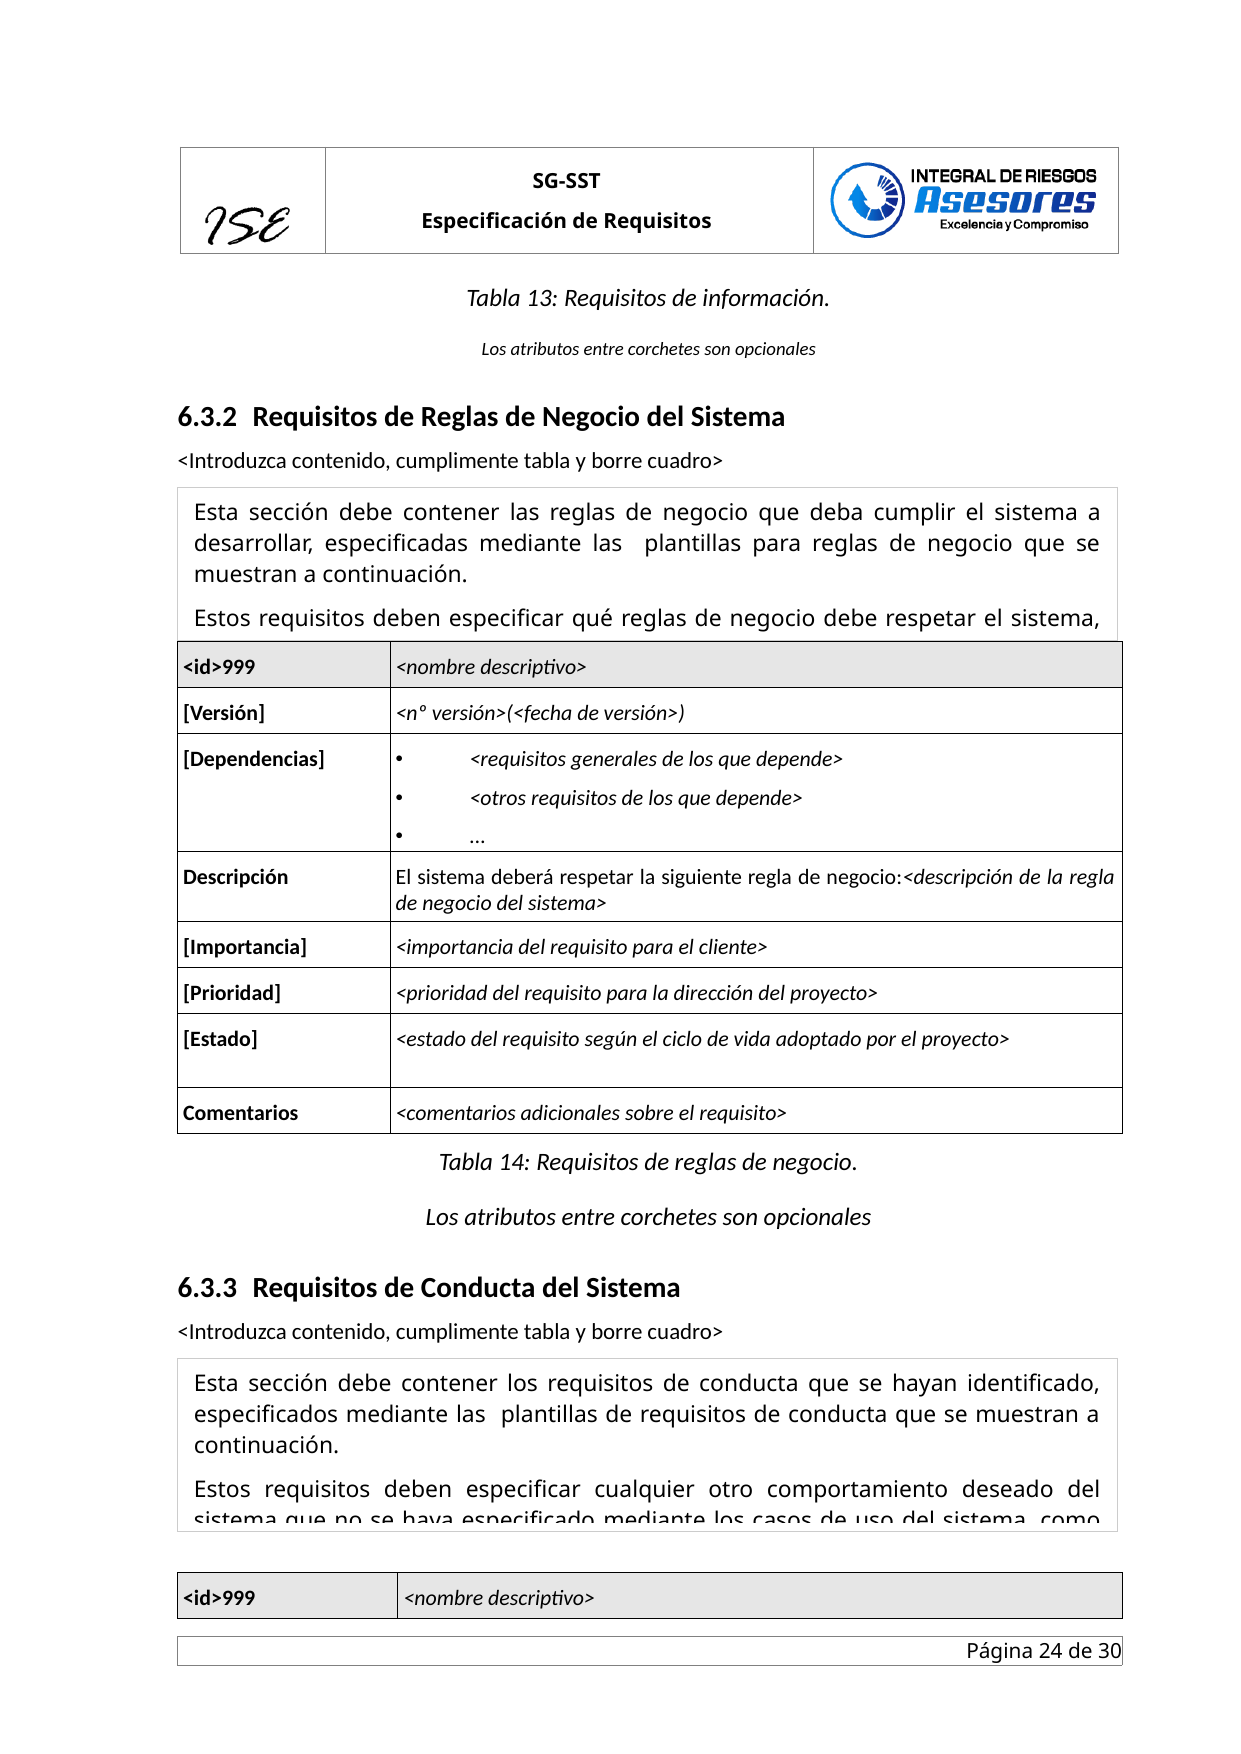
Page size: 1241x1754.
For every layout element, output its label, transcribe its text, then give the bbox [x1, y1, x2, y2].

table_cell [Dependencias] [178, 734, 390, 851]
table_cell El sistema deberá respetar la siguiente regla de negocio:<descripción de la regla de negocio del sistema> [391, 852, 1122, 921]
text Tabla 14: Requisitos de reglas de negocio. [177, 1146, 1122, 1176]
table_cell Descripción [178, 852, 390, 921]
table_cell [Prioridad] [178, 968, 390, 1013]
text Estos requisitos deben especificar qué reglas de negocio debe respetar el sistema, evitando que se incumplan durante su funcionamiento. [194, 602, 1101, 632]
subtitle Requisitos de Conducta del Sistema [177, 1269, 1122, 1305]
text Los atributos entre corchetes son opcionales [177, 337, 1122, 360]
table_cell <prioridad del requisito para la dirección del proyecto> [391, 968, 1122, 1013]
text Esta sección debe contener los requisitos de conducta que se hayan identificado, especificados mediante las plantillas de requisitos de conducta que se muestran a continuación. [194, 1367, 1101, 1461]
table_cell <requisitos generales de los que depende> <otros requisitos de los que depende> ... [391, 734, 1122, 851]
text Tabla 13: Requisitos de información. [177, 282, 1122, 312]
table_header <nombre descriptivo> [391, 642, 1122, 687]
table_cell [Importancia] [178, 922, 390, 967]
table_cell <importancia del requisito para el cliente> [391, 922, 1122, 967]
table_cell <estado del requisito según el ciclo de vida adoptado por el proyecto> [391, 1014, 1122, 1087]
table_header <id>999 [178, 1573, 397, 1618]
text <Introduzca contenido, cumplimente tabla y borre cuadro> [177, 446, 1122, 474]
table_cell <comentarios adicionales sobre el requisito> [391, 1088, 1122, 1133]
table_cell [Versión] [178, 688, 390, 733]
table_cell <nº versión>(<fecha de versión>) [391, 688, 1122, 733]
text Los atributos entre corchetes son opcionales [177, 1201, 1122, 1232]
text <Introduzca contenido, cumplimente tabla y borre cuadro> [177, 1317, 1122, 1345]
subtitle Requisitos de Reglas de Negocio del Sistema [177, 398, 1122, 433]
table_header <nombre descriptivo> [398, 1573, 1122, 1618]
table_cell [Estado] [178, 1014, 390, 1087]
text Estos requisitos deben especificar cualquier otro comportamiento deseado del sistema que no se haya especificado mediante los casos de uso del sistema, como generación de informes, funcionalidades transversales a varios casos de uso del sistema, etc. [194, 1473, 1101, 1523]
table_header <id>999 [178, 642, 390, 687]
text Esta sección debe contener las reglas de negocio que deba cumplir el sistema a desarrollar, especificadas mediante las plantillas para reglas de negocio que se muestran a continuación. [194, 496, 1101, 589]
table_cell Comentarios [178, 1088, 390, 1133]
